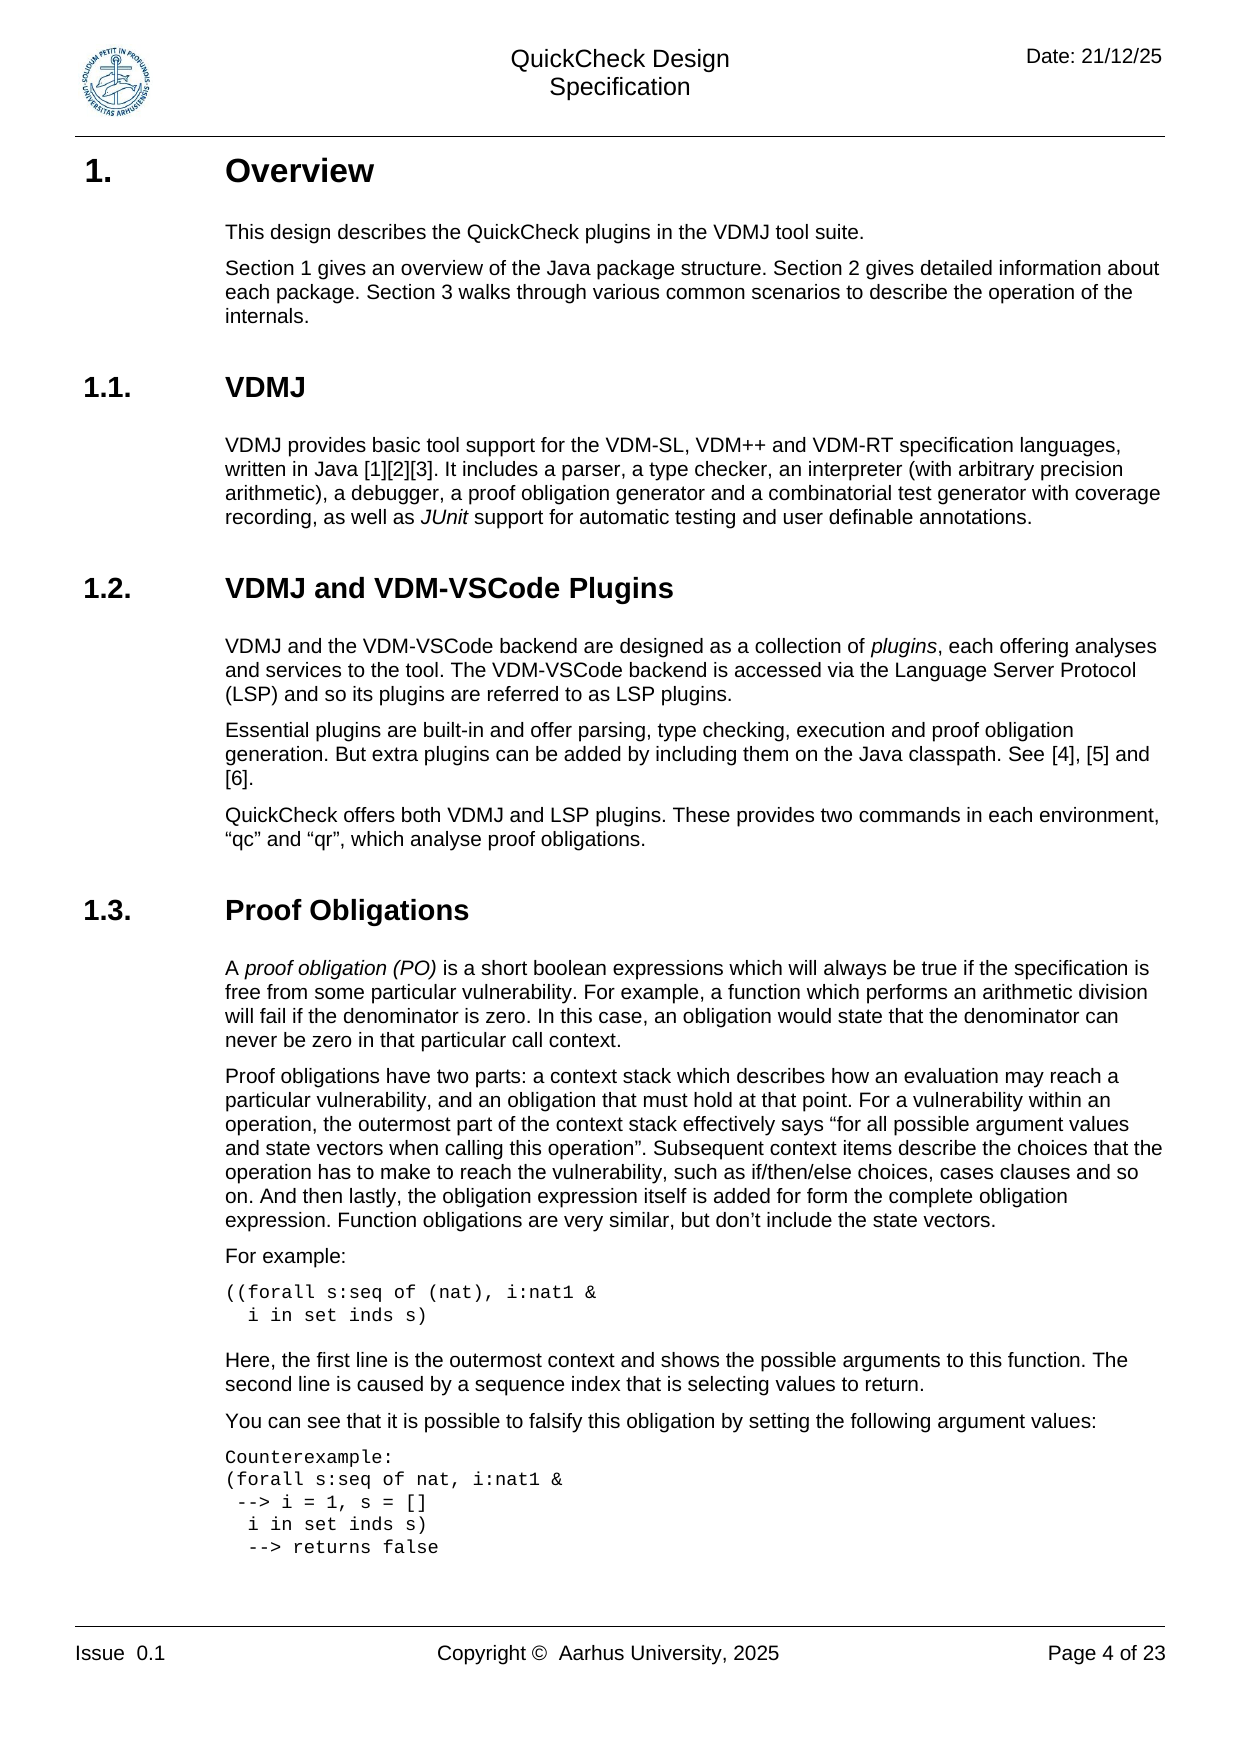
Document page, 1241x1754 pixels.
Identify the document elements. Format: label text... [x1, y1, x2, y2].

text --> i = 1, s = [] [225, 1490, 1165, 1513]
text Proof obligations have two parts: a context stack which describes how an evaluation may reach a particular vulnerability, and an obligation that must hold at that point. For a vulnerability within an operation, the outermost part of the context stack effectively says “for all possible argument values and state vectors when calling this operation”. Subsequent context items describe the choices that the operation has to make to reach the vulnerability, such as if/then/else choices, cases clauses and so on. And then lastly, the obligation expression itself is added for form the complete obligation expression. Function obligations are very similar, but don’t include the state vectors. [225, 1064, 1165, 1232]
text Here, the first line is the outermost context and shows the possible arguments to this function. The second line is caused by a sequence index that is selecting values to return. [225, 1348, 1165, 1396]
text Counterexample: [225, 1445, 1165, 1468]
text Section 1 gives an overview of the Java package structure. Section 2 gives detailed information about each package. Section 3 walks through various common scenarios to describe the operation of the internals. [225, 256, 1165, 328]
text A proof obligation (PO) is a short boolean expressions which will always be true if the specification is free from some particular vulnerability. For example, a function which performs an arithmetic division will fail if the denominator is zero. In this case, an obligation would state that the denominator can never be zero in that particular call context. [225, 956, 1165, 1052]
text (forall s:seq of nat, i:nat1 & [225, 1468, 1165, 1490]
text VDMJ provides basic tool support for the VDM-SL, VDM++ and VDM-RT specification languages, written in Java [1][2][3]. It includes a parser, a type checker, an interpreter (with arbitrary precision arithmetic), a debugger, a proof obligation generator and a combinatorial test generator with coverage recording, as well as JUnit support for automatic testing and user definable annotations. [225, 433, 1165, 529]
text --> returns false [225, 1535, 1165, 1558]
picture [78, 44, 153, 120]
text Essential plugins are built-in and offer parsing, type checking, execution and proof obligation generation. But extra plugins can be added by including them on the Java classpath. See [4], [5] and [6]. [225, 719, 1165, 791]
subtitle Overview [75, 152, 1165, 190]
text For example: [225, 1244, 1165, 1268]
text QuickCheck offers both VDMJ and LSP plugins. These provides two commands in each environment, “qc” and “qr”, which analyse proof obligations. [225, 803, 1165, 851]
text VDMJ and the VDM-VSCode backend are designed as a collection of plugins, each offering analyses and services to the tool. The VDM-VSCode backend is accessed via the Language Server Protocol (LSP) and so its plugins are referred to as LSP plugins. [225, 634, 1165, 706]
text i in set inds s) [225, 1303, 1165, 1326]
text ((forall s:seq of (nat), i:nat1 & [225, 1281, 1165, 1303]
subtitle VDMJ and VDM-VSCode Plugins [75, 572, 1165, 604]
text You can see that it is possible to falsify this obligation by setting the following argument values: [225, 1409, 1165, 1433]
subtitle VDMJ [75, 371, 1165, 403]
text i in set inds s) [225, 1513, 1165, 1535]
text This design describes the QuickCheck plugins in the VDMJ tool suite. [225, 220, 1165, 244]
subtitle Proof Obligations [75, 893, 1165, 926]
